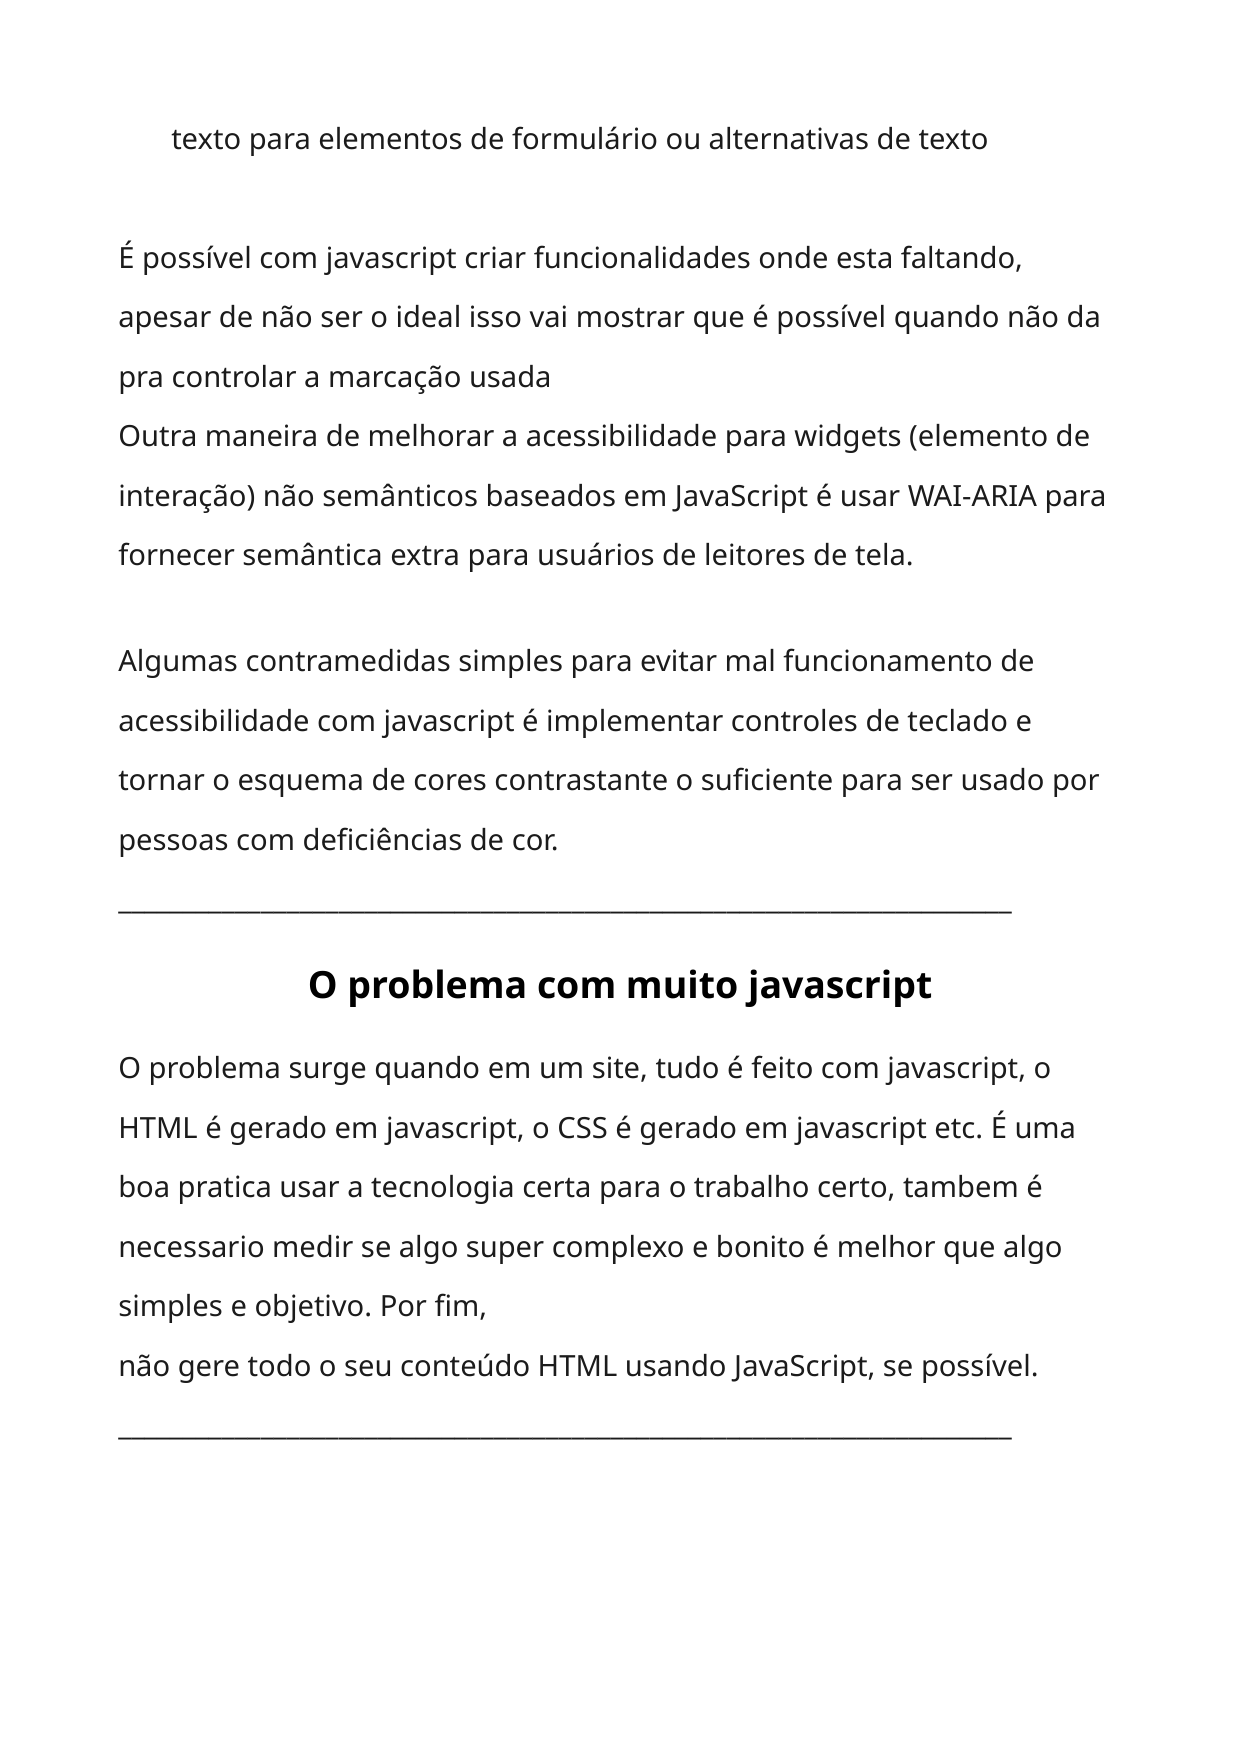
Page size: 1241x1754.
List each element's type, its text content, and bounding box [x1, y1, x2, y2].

text Outra maneira de melhorar a acessibilidade para widgets (elemento de interação) não semânticos baseados em JavaScript é usar WAI-ARIA para fornecer semântica extra para usuários de leitores de tela. [118, 416, 1122, 574]
text _____________________________________________________________________ [118, 1405, 1122, 1444]
text texto para elementos de formulário ou alternativas de texto [118, 118, 1122, 158]
text O problema surge quando em um site, tudo é feito com javascript, o HTML é gerado em javascript, o CSS é gerado em javascript etc. É uma boa pratica usar a tecnologia certa para o trabalho certo, tambem é necessario medir se algo super complexo e bonito é melhor que algo simples e objetivo. Por fim, [118, 1048, 1122, 1325]
text É possível com javascript criar funcionalidades onde esta faltando, apesar de não ser o ideal isso vai mostrar que é possível quando não da pra controlar a marcação usada [118, 237, 1122, 396]
text Algumas contramedidas simples para evitar mal funcionamento de acessibilidade com javascript é implementar controles de teclado e tornar o esquema de cores contrastante o suficiente para ser usado por pessoas com deficiências de cor. [118, 641, 1122, 859]
text não gere todo o seu conteúdo HTML usando JavaScript, se possível. [118, 1345, 1122, 1385]
subtitle O problema com muito javascript [118, 959, 1122, 1010]
text _____________________________________________________________________ [118, 878, 1122, 918]
